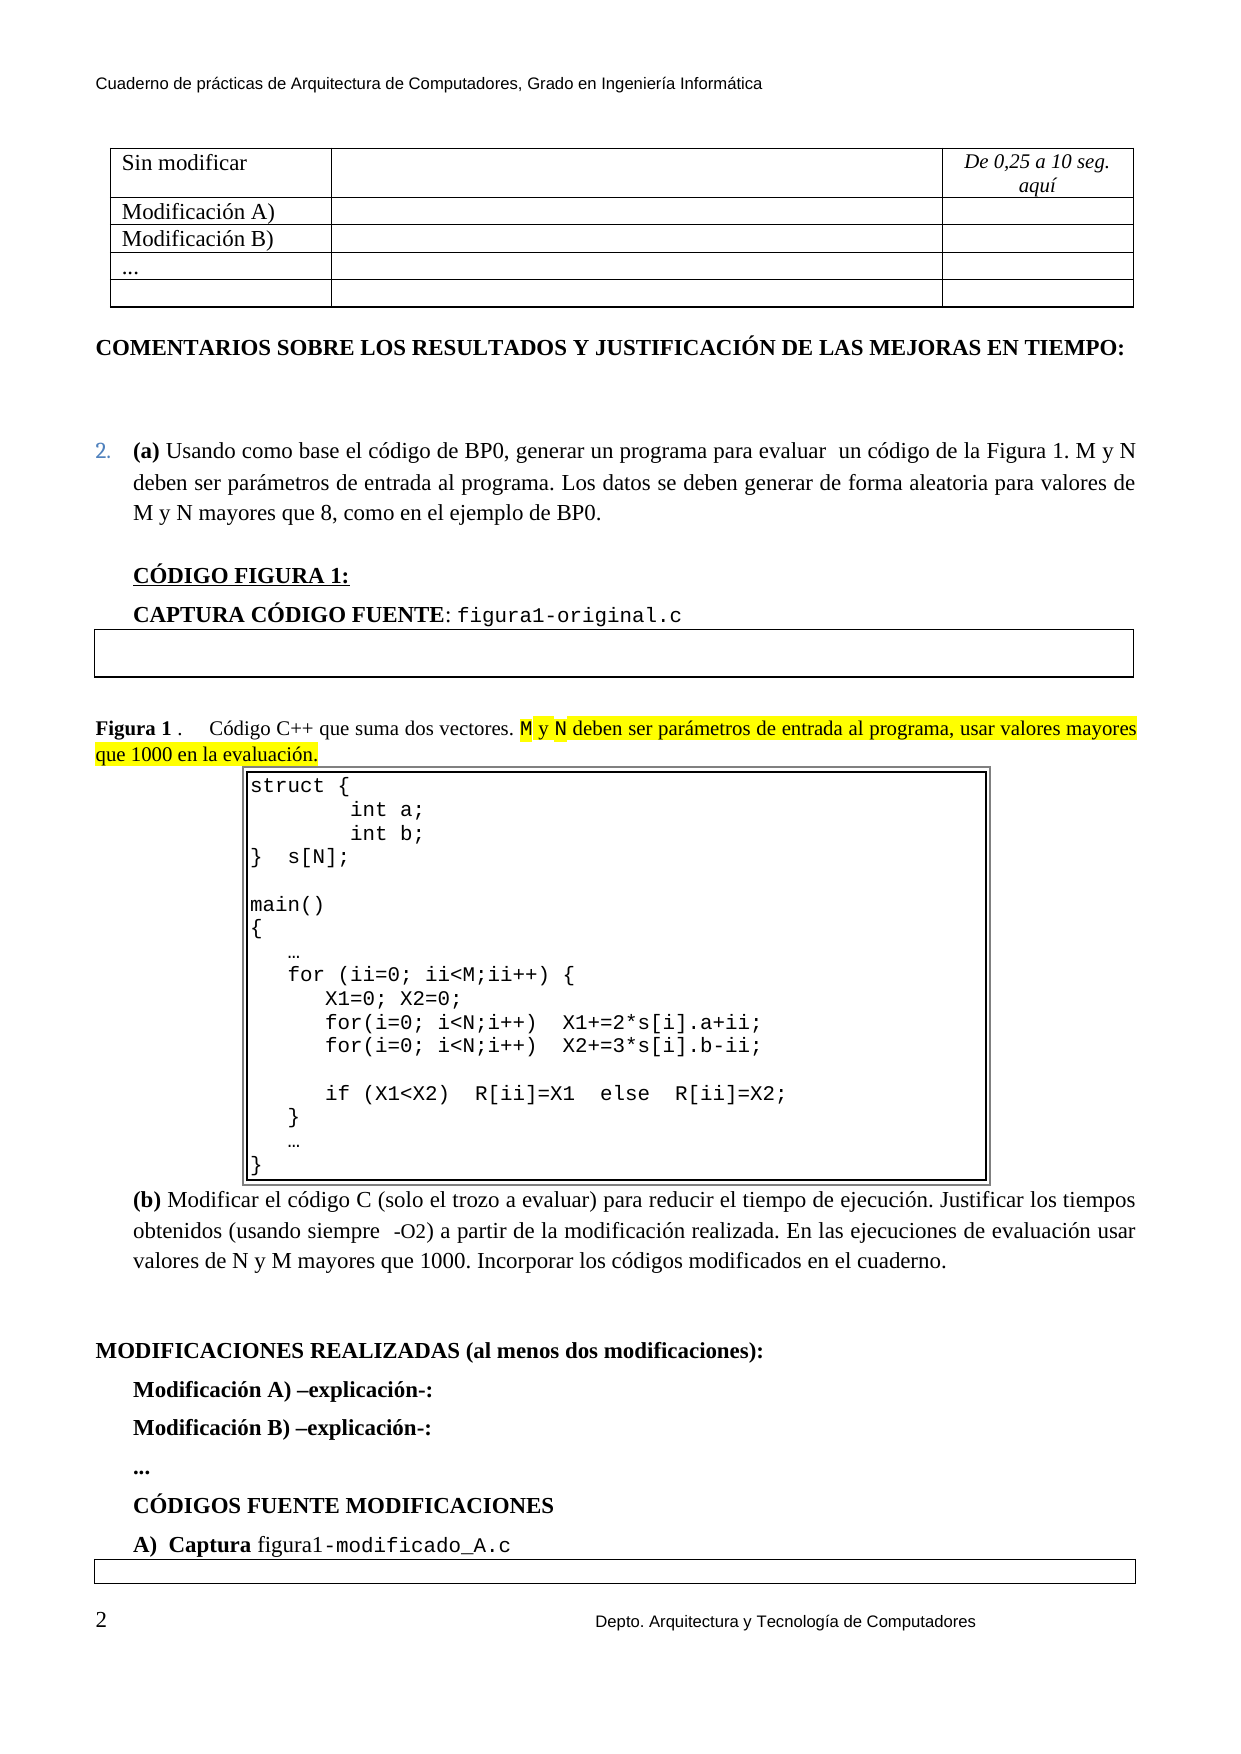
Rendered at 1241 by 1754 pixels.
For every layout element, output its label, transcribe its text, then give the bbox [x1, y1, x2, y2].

table_cell De 0,25 a 10 seg. aquí [943, 149, 1133, 197]
list ... [133, 1453, 1137, 1480]
list Modificación B) –explicación-: [133, 1414, 1137, 1441]
list CÓDIGO FIGURA 1: [133, 562, 1137, 589]
table_cell [332, 225, 942, 252]
table_cell Modificación B) [111, 225, 331, 252]
table_cell [332, 149, 942, 197]
table_header struct { int a; int b; } s[N]; main() { … for (ii=0; ii<M;ii++) { X1=0; X2=0; for(i=0; i<N;i++) X1+=2*s[i].a+ii; for(i=0; i<N;i++) X2+=3*s[i].b-ii; if (X1<X2) R[ii]=X1 else R[ii]=X2; } … } [244, 768, 989, 1184]
text Figura 1 . Código C++ que suma dos vectores. M y N deben ser parámetros de entrada al programa, usar valores mayores que 1000 en la evaluación. [95, 716, 1137, 766]
list A) Captura figura1-modificado_A.c [133, 1531, 1137, 1559]
table_header [95, 630, 1133, 676]
table_cell [332, 198, 942, 224]
list CAPTURA CÓDIGO FUENTE: figura1-original.c [133, 601, 1137, 629]
table_header [95, 1560, 1135, 1583]
table_cell ... [111, 253, 331, 279]
table_cell [943, 225, 1133, 252]
list (b) Modificar el código C (solo el trozo a evaluar) para reducir el tiempo de ejecución. Justificar los tiempos obtenidos (usando siempre -O2) a partir de la modificación realizada. En las ejecuciones de evaluación usar valores de N y M mayores que 1000. Incorporar los códigos modificados en el cuaderno. [133, 1186, 1137, 1273]
list (a) Usando como base el código de BP0, generar un programa para evaluar un código de la Figura 1. M y N deben ser parámetros de entrada al programa. Los datos se deben generar de forma aleatoria para valores de M y N mayores que 8, como en el ejemplo de BP0. [95, 438, 1137, 525]
list CÓDIGOS FUENTE MODIFICACIONES [133, 1492, 1137, 1518]
text MODIFICACIONES REALIZADAS (al menos dos modificaciones): [95, 1337, 1137, 1363]
table_cell [943, 253, 1133, 279]
table_cell [111, 280, 331, 306]
table_cell Sin modificar [111, 149, 331, 197]
table_cell [943, 198, 1133, 224]
table_cell Modificación A) [111, 198, 331, 224]
text COMENTARIOS SOBRE LOS RESULTADOS Y JUSTIFICACIÓN DE LAS MEJORAS EN TIEMPO: [95, 334, 1137, 360]
table_cell [943, 280, 1133, 306]
table_cell [332, 280, 942, 306]
table_cell [332, 253, 942, 279]
list Modificación A) –explicación-: [133, 1376, 1137, 1402]
